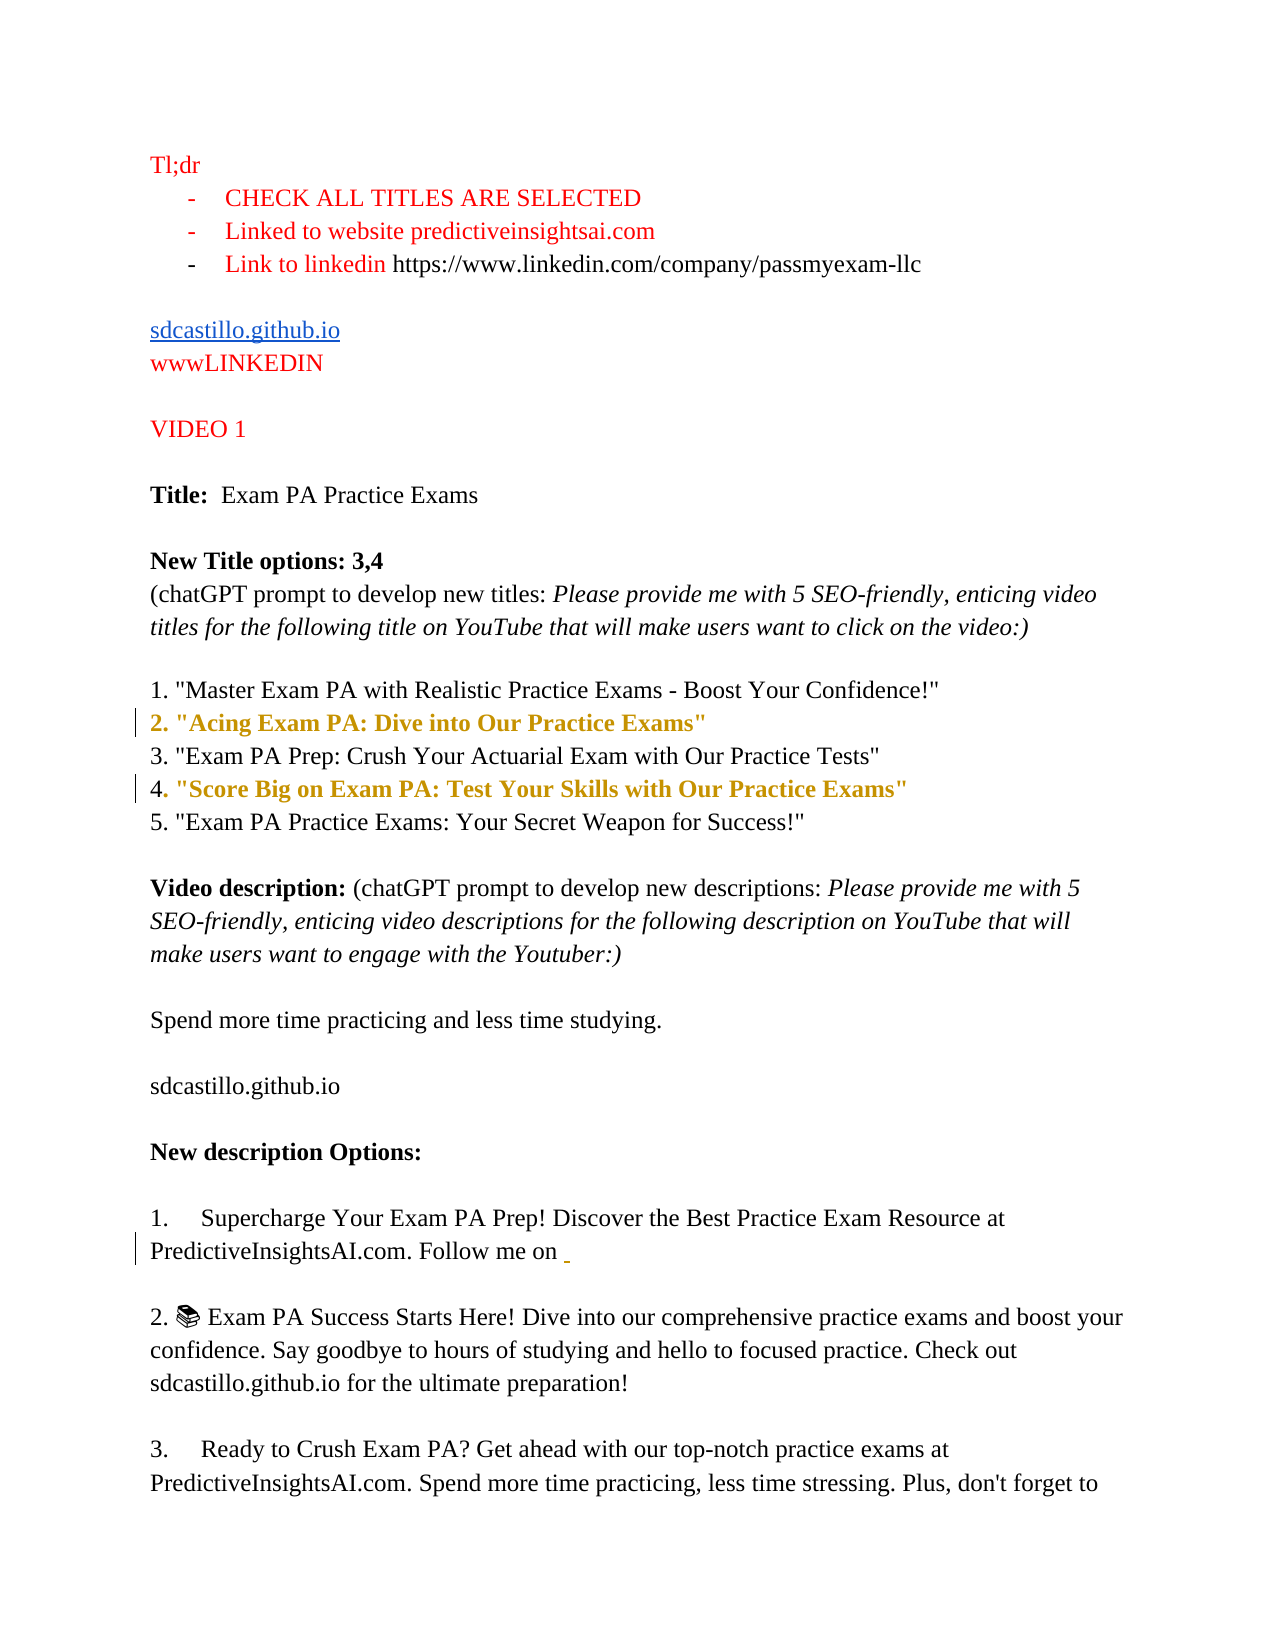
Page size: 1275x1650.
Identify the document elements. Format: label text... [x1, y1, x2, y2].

text 1. "Master Exam PA with Realistic Practice Exams - Boost Your Confidence!" [150, 675, 1125, 704]
text sdcastillo.github.io [150, 315, 1125, 344]
text New description Options: [150, 1137, 1125, 1166]
list Linked to website predictiveinsightsai.com [187, 216, 1125, 245]
text 3. 🎯 Ready to Crush Exam PA? Get ahead with our top-notch practice exams at PredictiveInsightsAI.com. Spend more time practicing, less time stressing. Plus, don't forget to [150, 1434, 1125, 1496]
text 5. "Exam PA Practice Exams: Your Secret Weapon for Success!" [150, 807, 1125, 836]
text 4. "Score Big on Exam PA: Test Your Skills with Our Practice Exams" [150, 774, 1125, 803]
text sdcastillo.github.io [150, 1071, 1125, 1100]
text VIDEO 1 Title: Exam PA Practice Exams [150, 414, 1125, 509]
list CHECK ALL TITLES ARE SELECTED [187, 183, 1125, 212]
text 2. 📚 Exam PA Success Starts Here! Dive into our comprehensive practice exams and boost your confidence. Say goodbye to hours of studying and hello to focused practice. Check out sdcastillo.github.io for the ultimate preparation! [150, 1302, 1125, 1397]
text 3. "Exam PA Prep: Crush Your Actuarial Exam with Our Practice Tests" [150, 741, 1125, 770]
text 1. 🚀 Supercharge Your Exam PA Prep! Discover the Best Practice Exam Resource at PredictiveInsightsAI.com. Follow me on [150, 1203, 1125, 1265]
text wwwLINKEDIN [150, 348, 1125, 377]
text Video description: (chatGPT prompt to develop new descriptions: Please provide me with 5 SEO-friendly, enticing video descriptions for the following description on YouTube that will make users want to engage with the Youtuber:) Spend more time practicing and less time studying. [150, 873, 1125, 1034]
text Tl;dr [150, 150, 1125, 179]
text New Title options: 3,4 (chatGPT prompt to develop new titles: Please provide me with 5 SEO-friendly, enticing video titles for the following title on YouTube that will make users want to click on the video:) [150, 546, 1125, 671]
text 2. "Acing Exam PA: Dive into Our Practice Exams" [150, 708, 1125, 737]
list Link to linkedin https://www.linkedin.com/company/passmyexam-llc [187, 249, 1125, 278]
